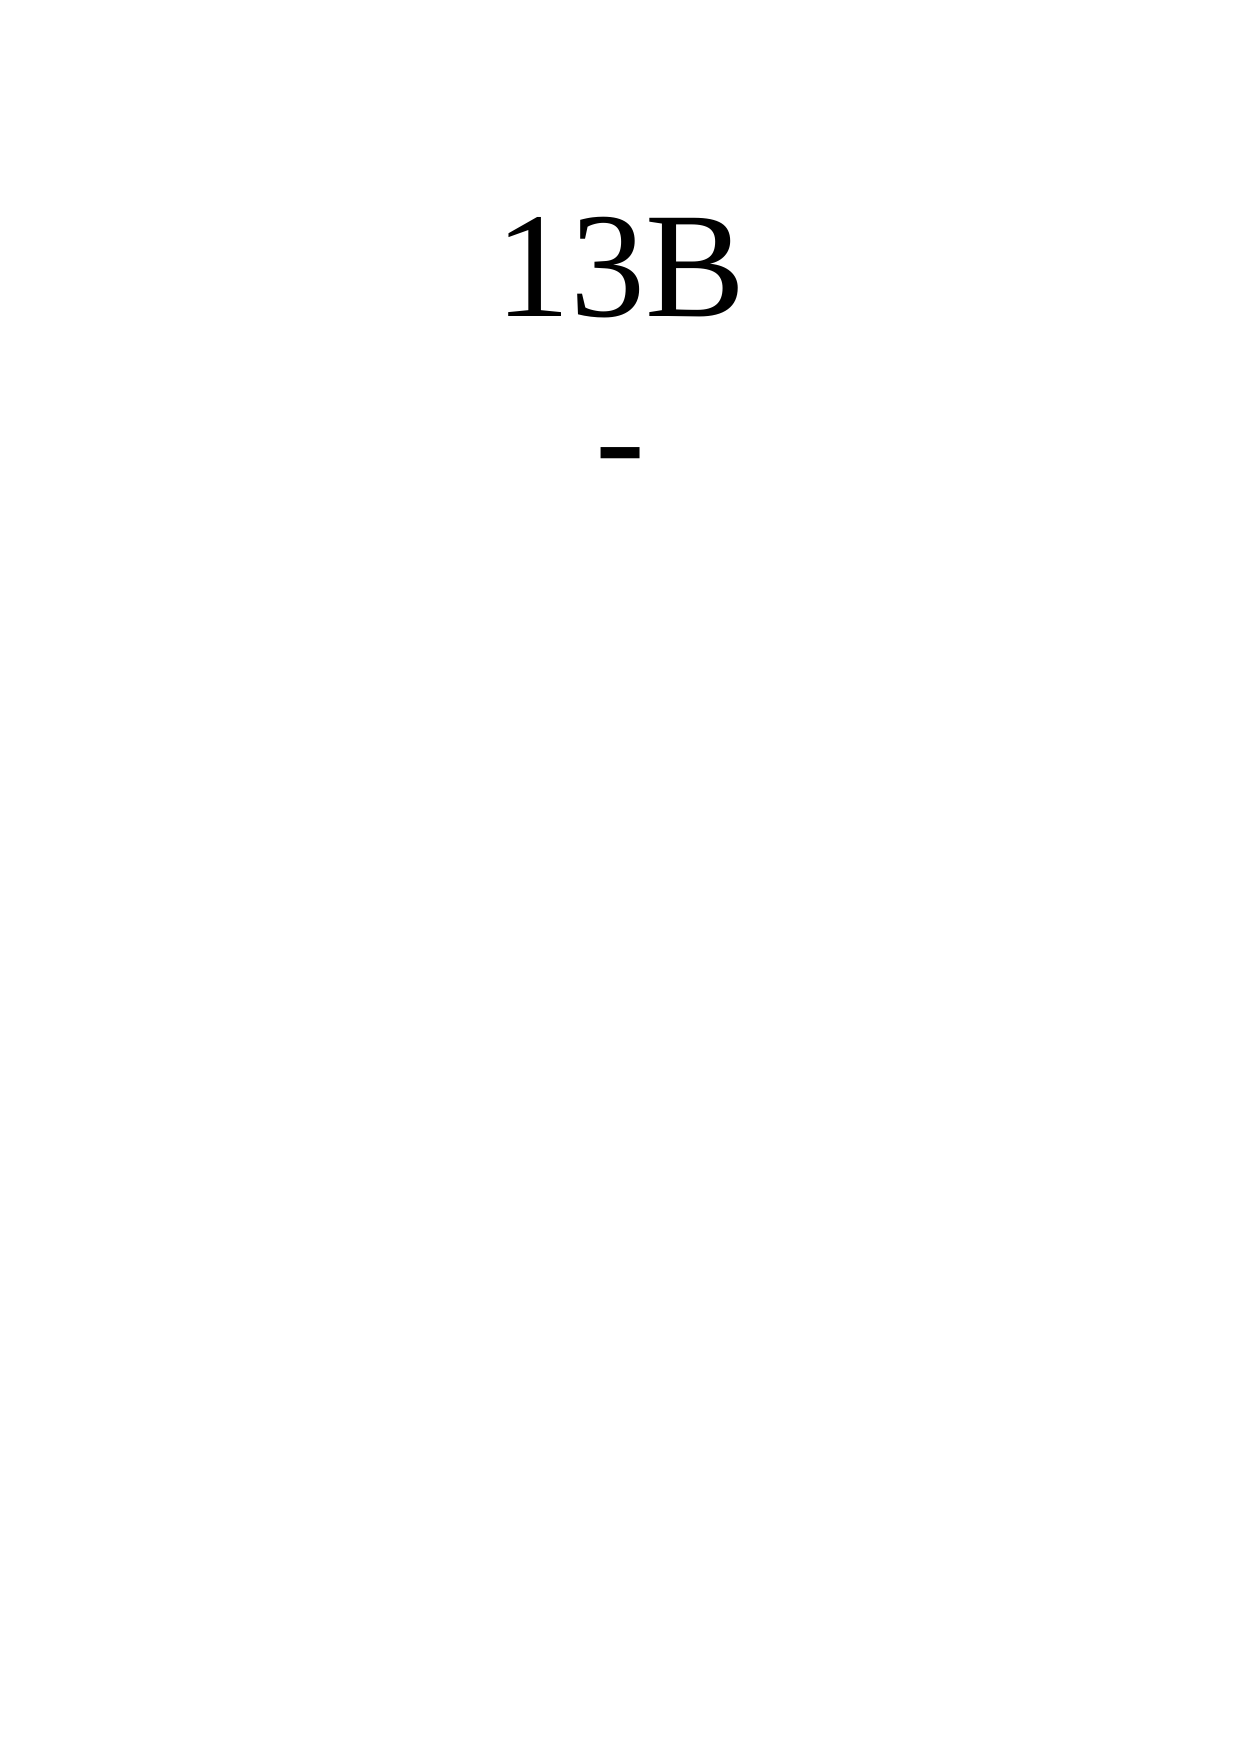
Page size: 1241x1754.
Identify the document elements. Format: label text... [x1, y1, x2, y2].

text 13B [118, 176, 1122, 349]
text - [118, 349, 1122, 521]
